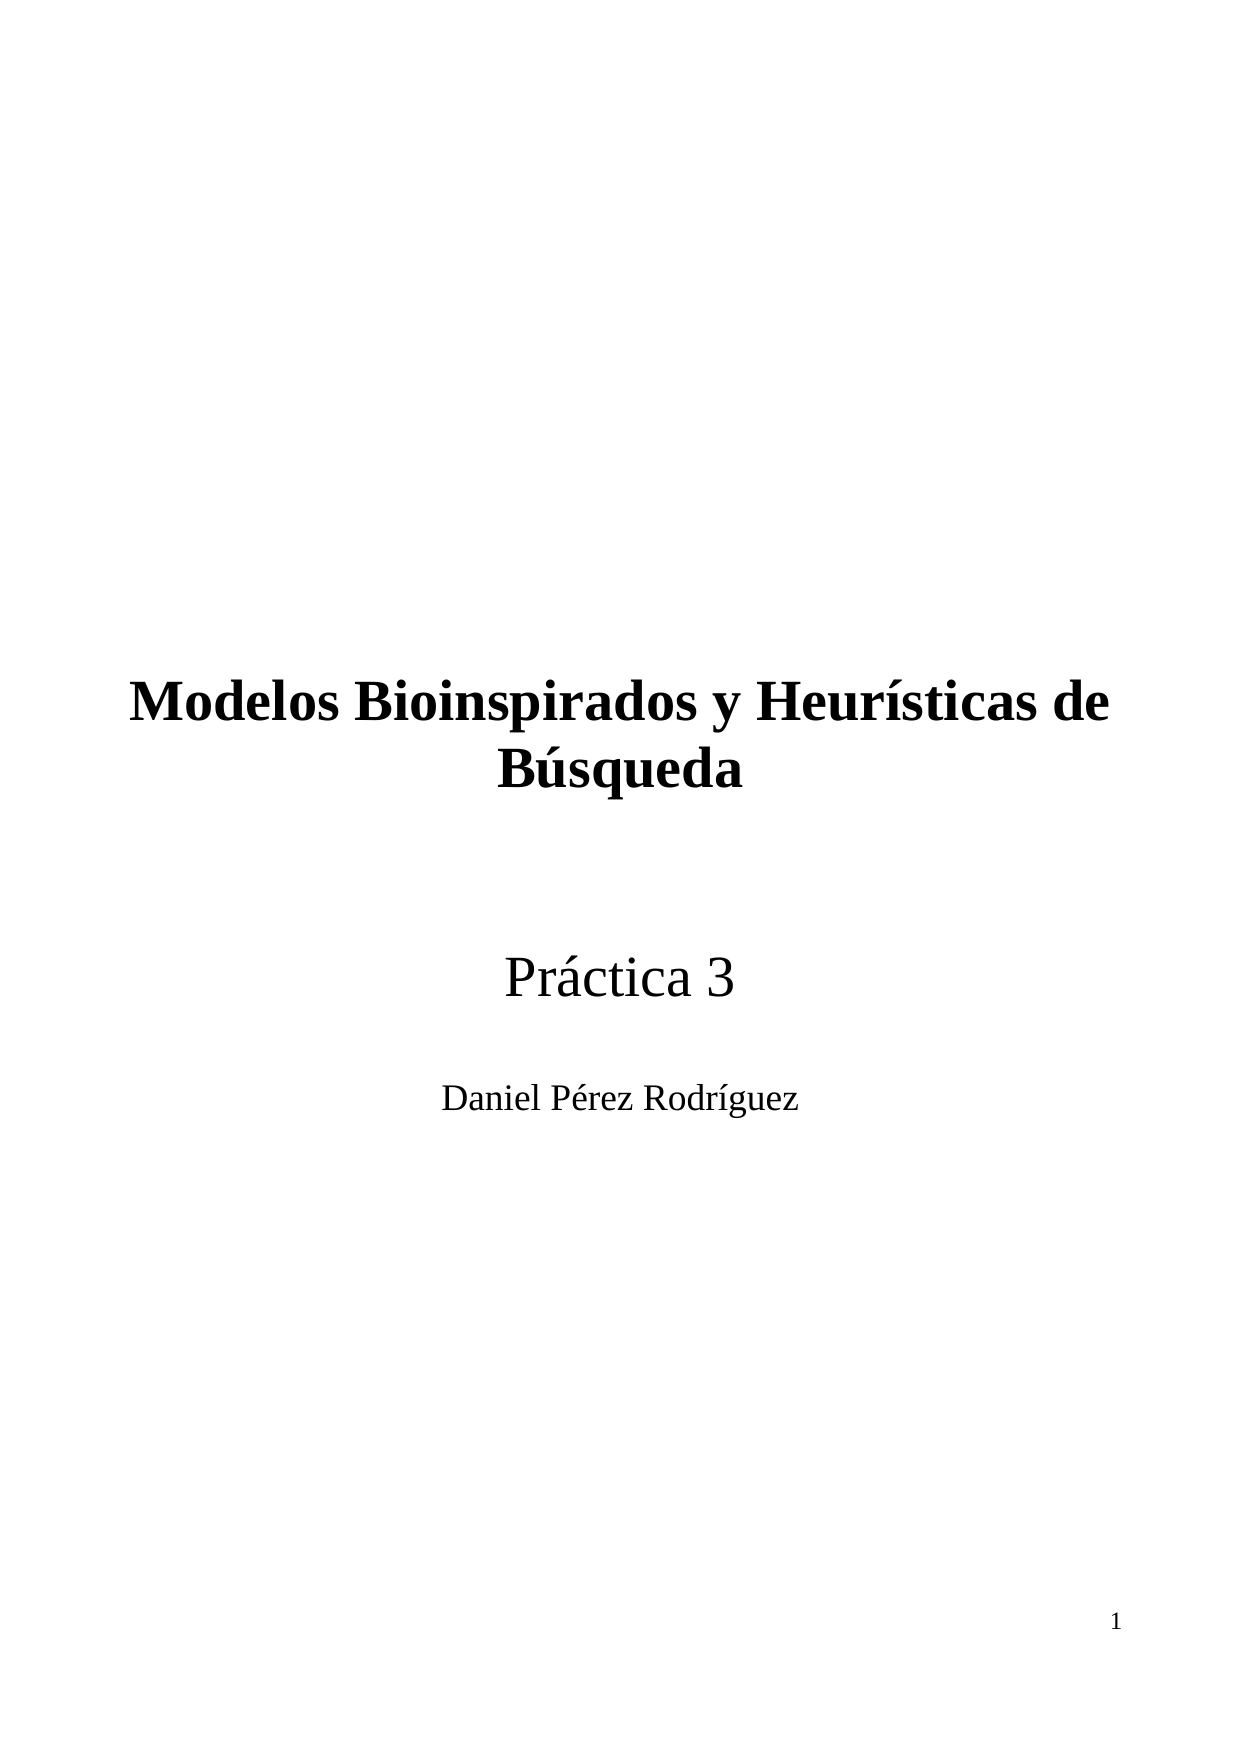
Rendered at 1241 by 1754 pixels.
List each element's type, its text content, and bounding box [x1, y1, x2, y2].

title Práctica 3 [118, 942, 1122, 1009]
title Modelos Bioinspirados y Heurísticas de Búsqueda [118, 666, 1122, 800]
subtitle Daniel Pérez Rodríguez [118, 1076, 1122, 1119]
